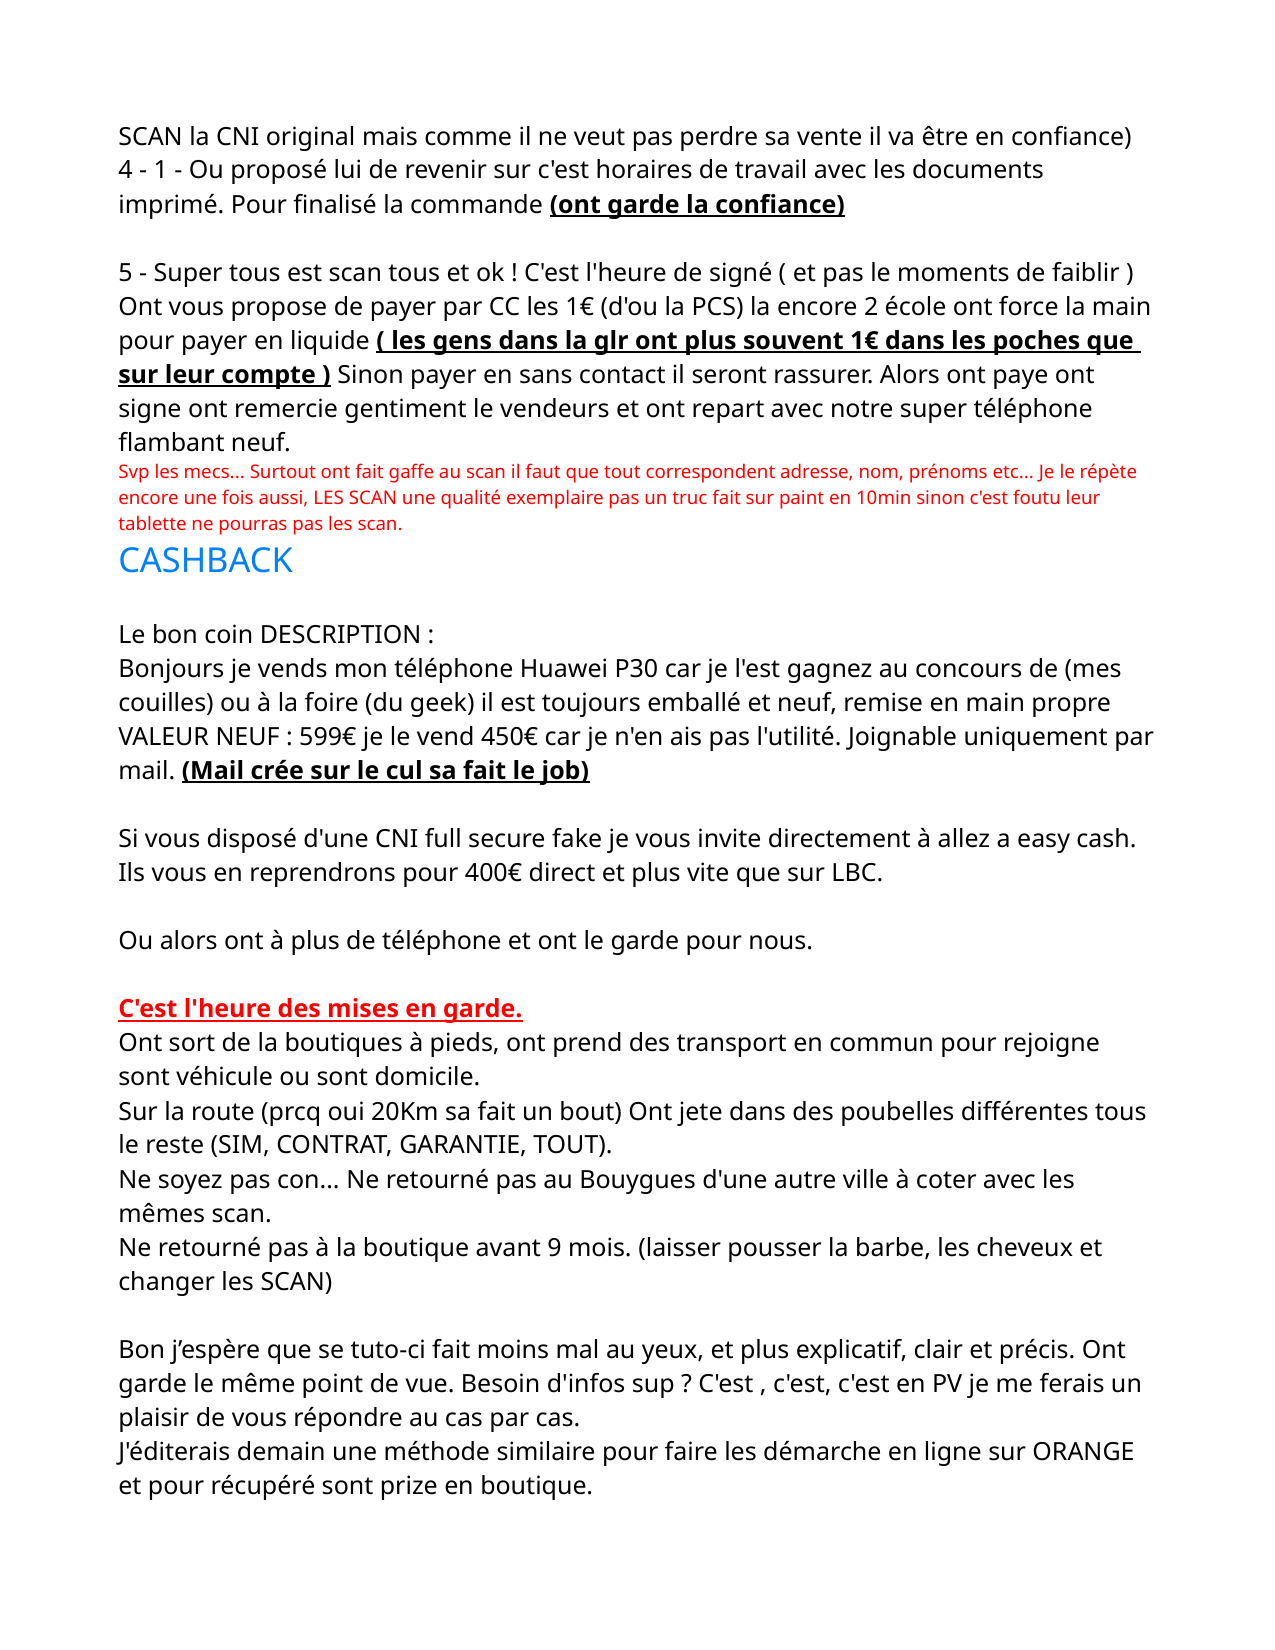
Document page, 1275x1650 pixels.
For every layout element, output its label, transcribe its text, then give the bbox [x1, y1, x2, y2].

text SCAN la CNI original mais comme il ne veut pas perdre sa vente il va être en confiance) 4 - 1 - Ou proposé lui de revenir sur c'est horaires de travail avec les documents imprimé. Pour finalisé la commande (ont garde la confiance) 5 - Super tous est scan tous et ok ! C'est l'heure de signé ( et pas le moments de faiblir ) Ont vous propose de payer par CC les 1€ (d'ou la PCS) la encore 2 école ont force la main pour payer en liquide ( les gens dans la glr ont plus souvent 1€ dans les poches que sur leur compte ) Sinon payer en sans contact il seront rassurer. Alors ont paye ont signe ont remercie gentiment le vendeurs et ont repart avec notre super téléphone flambant neuf. Svp les mecs... Surtout ont fait gaffe au scan il faut que tout correspondent adresse, nom, prénoms etc... Je le répète encore une fois aussi, LES SCAN une qualité exemplaire pas un truc fait sur paint en 10min sinon c'est foutu leur tablette ne pourras pas les scan. CASHBACK Le bon coin DESCRIPTION : Bonjours je vends mon téléphone Huawei P30 car je l'est gagnez au concours de (mes couilles) ou à la foire (du geek) il est toujours emballé et neuf, remise en main propre VALEUR NEUF : 599€ je le vend 450€ car je n'en ais pas l'utilité. Joignable uniquement par mail. (Mail crée sur le cul sa fait le job) Si vous disposé d'une CNI full secure fake je vous invite directement à allez a easy cash. Ils vous en reprendrons pour 400€ direct et plus vite que sur LBC. Ou alors ont à plus de téléphone et ont le garde pour nous. C'est l'heure des mises en garde. Ont sort de la boutiques à pieds, ont prend des transport en commun pour rejoigne sont véhicule ou sont domicile. Sur la route (prcq oui 20Km sa fait un bout) Ont jete dans des poubelles différentes tous le reste (SIM, CONTRAT, GARANTIE, TOUT). Ne soyez pas con... Ne retourné pas au Bouygues d'une autre ville à coter avec les mêmes scan. Ne retourné pas à la boutique avant 9 mois. (laisser pousser la barbe, les cheveux et changer les SCAN) Bon j’espère que se tuto-ci fait moins mal au yeux, et plus explicatif, clair et précis. Ont garde le même point de vue. Besoin d'infos sup ? C'est , c'est, c'est en PV je me ferais un plaisir de vous répondre au cas par cas. J'éditerais demain une méthode similaire pour faire les démarche en ligne sur ORANGE et pour récupéré sont prize en boutique. [118, 118, 1157, 1502]
